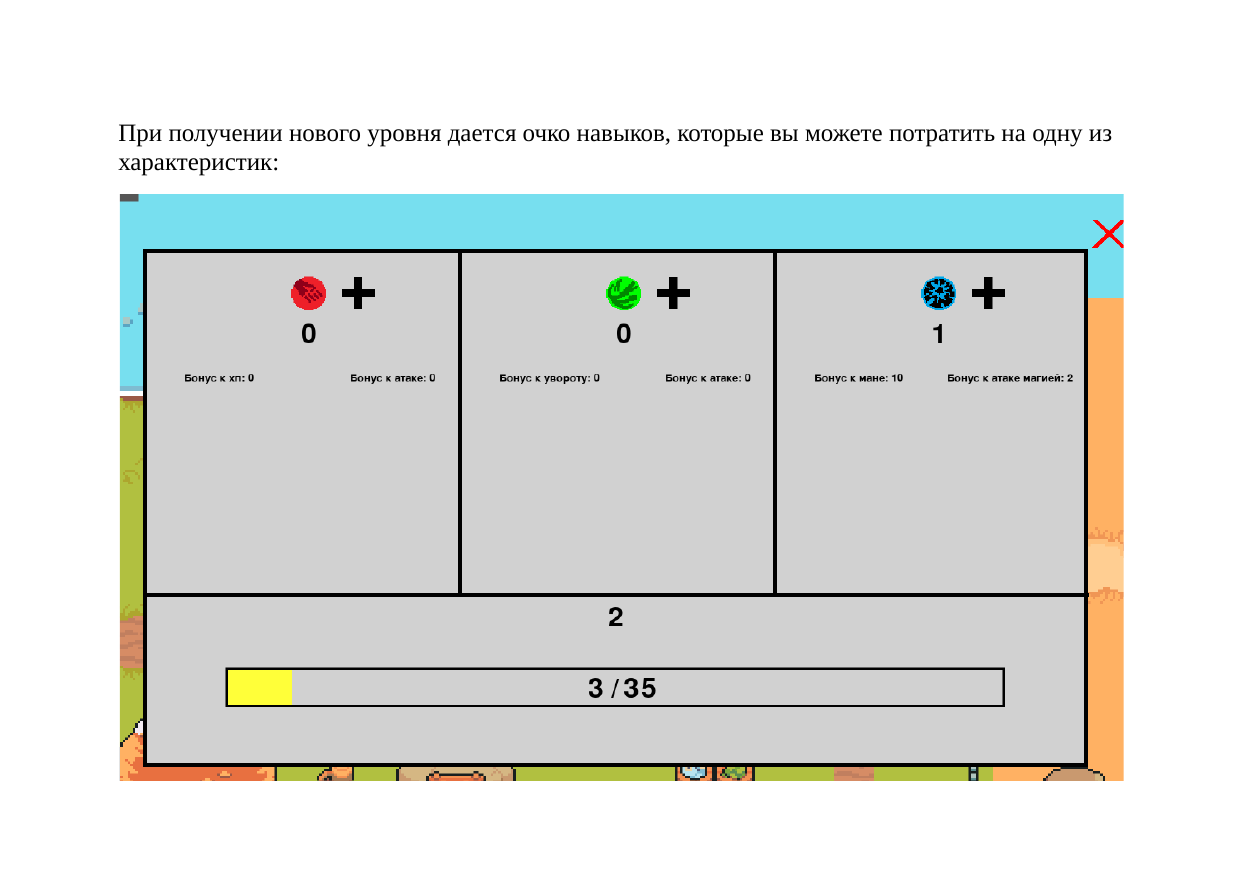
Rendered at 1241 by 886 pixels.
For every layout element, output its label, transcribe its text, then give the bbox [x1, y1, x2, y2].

text При получении нового уровня дается очко навыков, которые вы можете потратить на одну из характеристик: [118, 118, 1122, 176]
picture [119, 194, 1124, 781]
